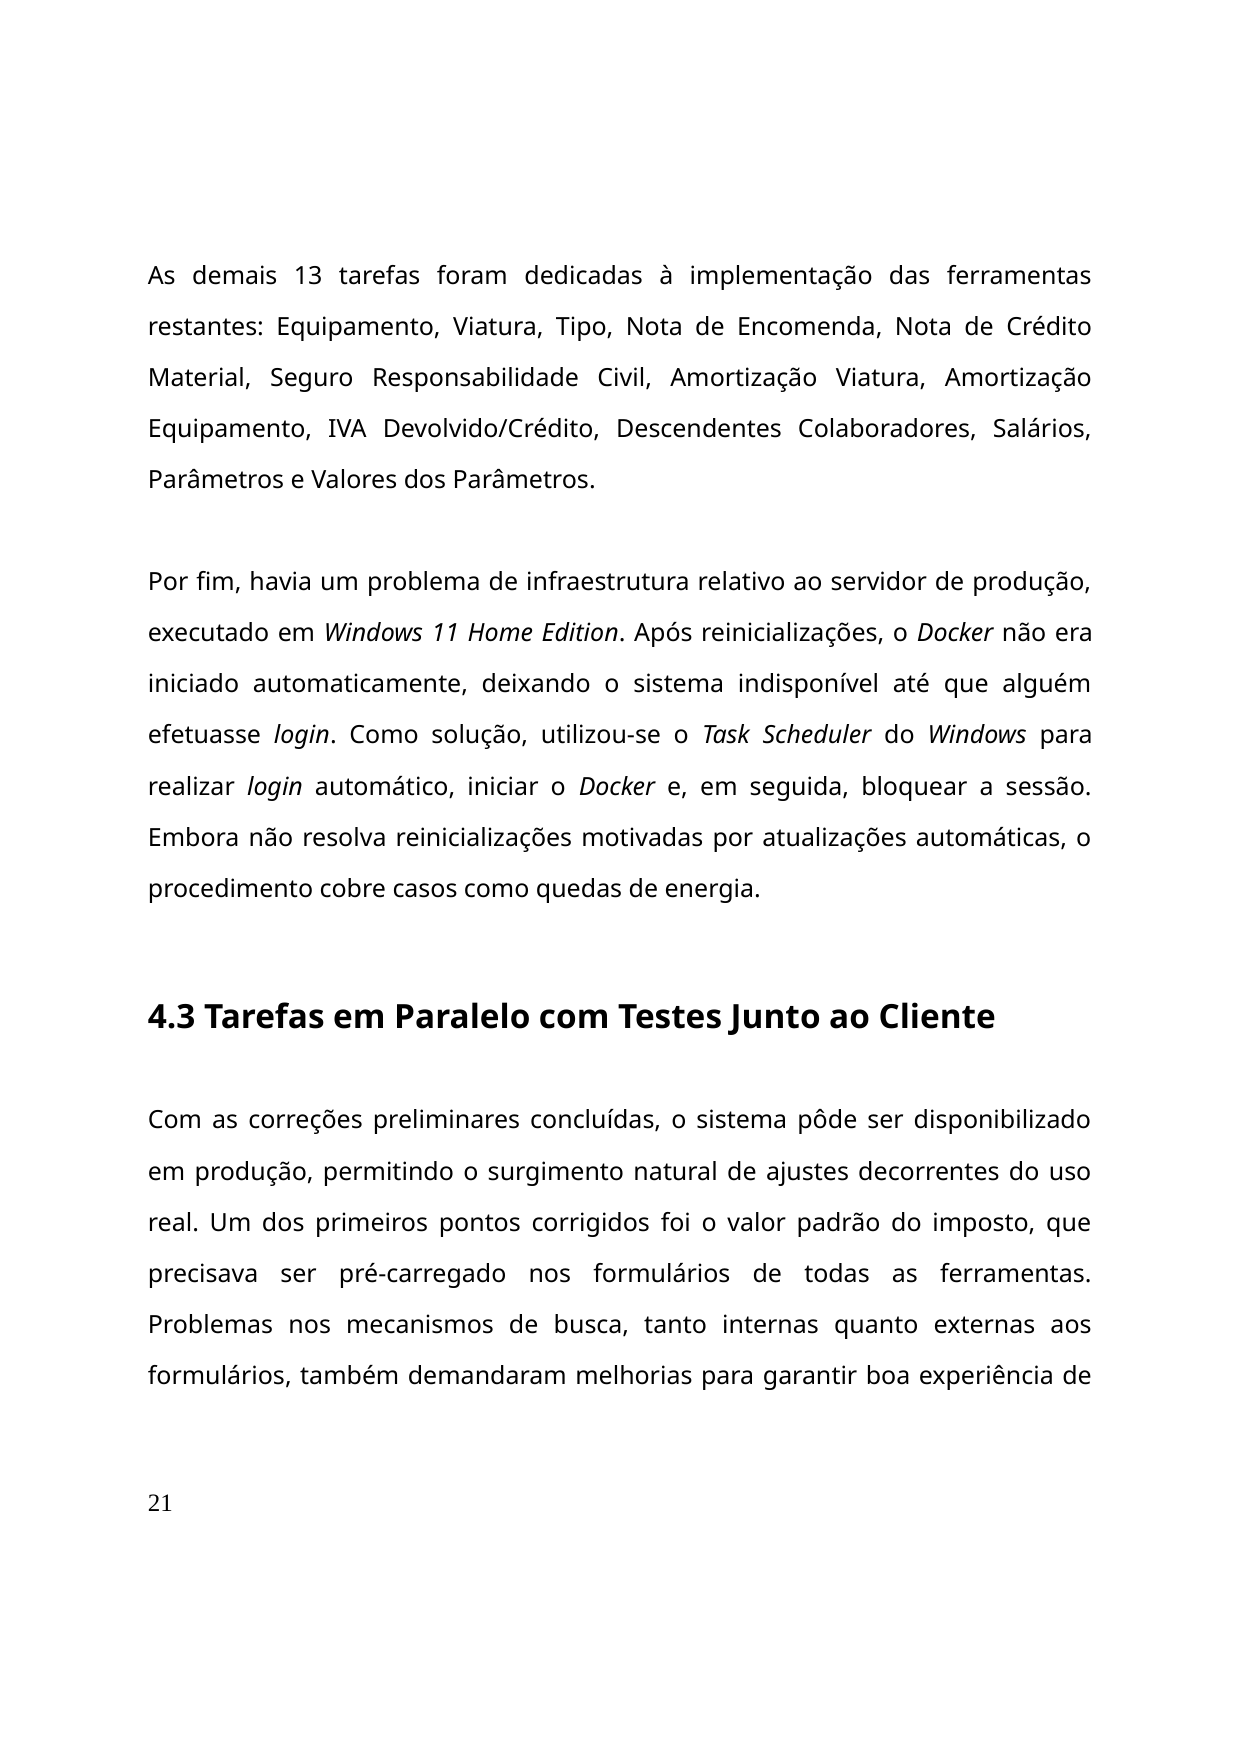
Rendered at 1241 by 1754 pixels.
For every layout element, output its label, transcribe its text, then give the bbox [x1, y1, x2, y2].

subtitle 4.3 Tarefas em Paralelo com Testes Junto ao Cliente [148, 993, 1093, 1038]
text As demais 13 tarefas foram dedicadas à implementação das ferramentas restantes: Equipamento, Viatura, Tipo, Nota de Encomenda, Nota de Crédito Material, Seguro Responsabilidade Civil, Amortização Viatura, Amortização Equipamento, IVA Devolvido/Crédito, Descendentes Colaboradores, Salários, Parâmetros e Valores dos Parâmetros. [148, 258, 1093, 496]
text Com as correções preliminares concluídas, o sistema pôde ser disponibilizado em produção, permitindo o surgimento natural de ajustes decorrentes do uso real. Um dos primeiros pontos corrigidos foi o valor padrão do imposto, que precisava ser pré-carregado nos formulários de todas as ferramentas. Problemas nos mecanismos de busca, tanto internas quanto externas aos formulários, também demandaram melhorias para garantir boa experiência de [148, 1102, 1093, 1391]
text Por fim, havia um problema de infraestrutura relativo ao servidor de produção, executado em Windows 11 Home Edition. Após reinicializações, o Docker não era iniciado automaticamente, deixando o sistema indisponível até que alguém efetuasse login. Como solução, utilizou-se o Task Scheduler do Windows para realizar login automático, iniciar o Docker e, em seguida, bloquear a sessão. Embora não resolva reinicializações motivadas por atualizações automáticas, o procedimento cobre casos como quedas de energia. [148, 564, 1093, 904]
